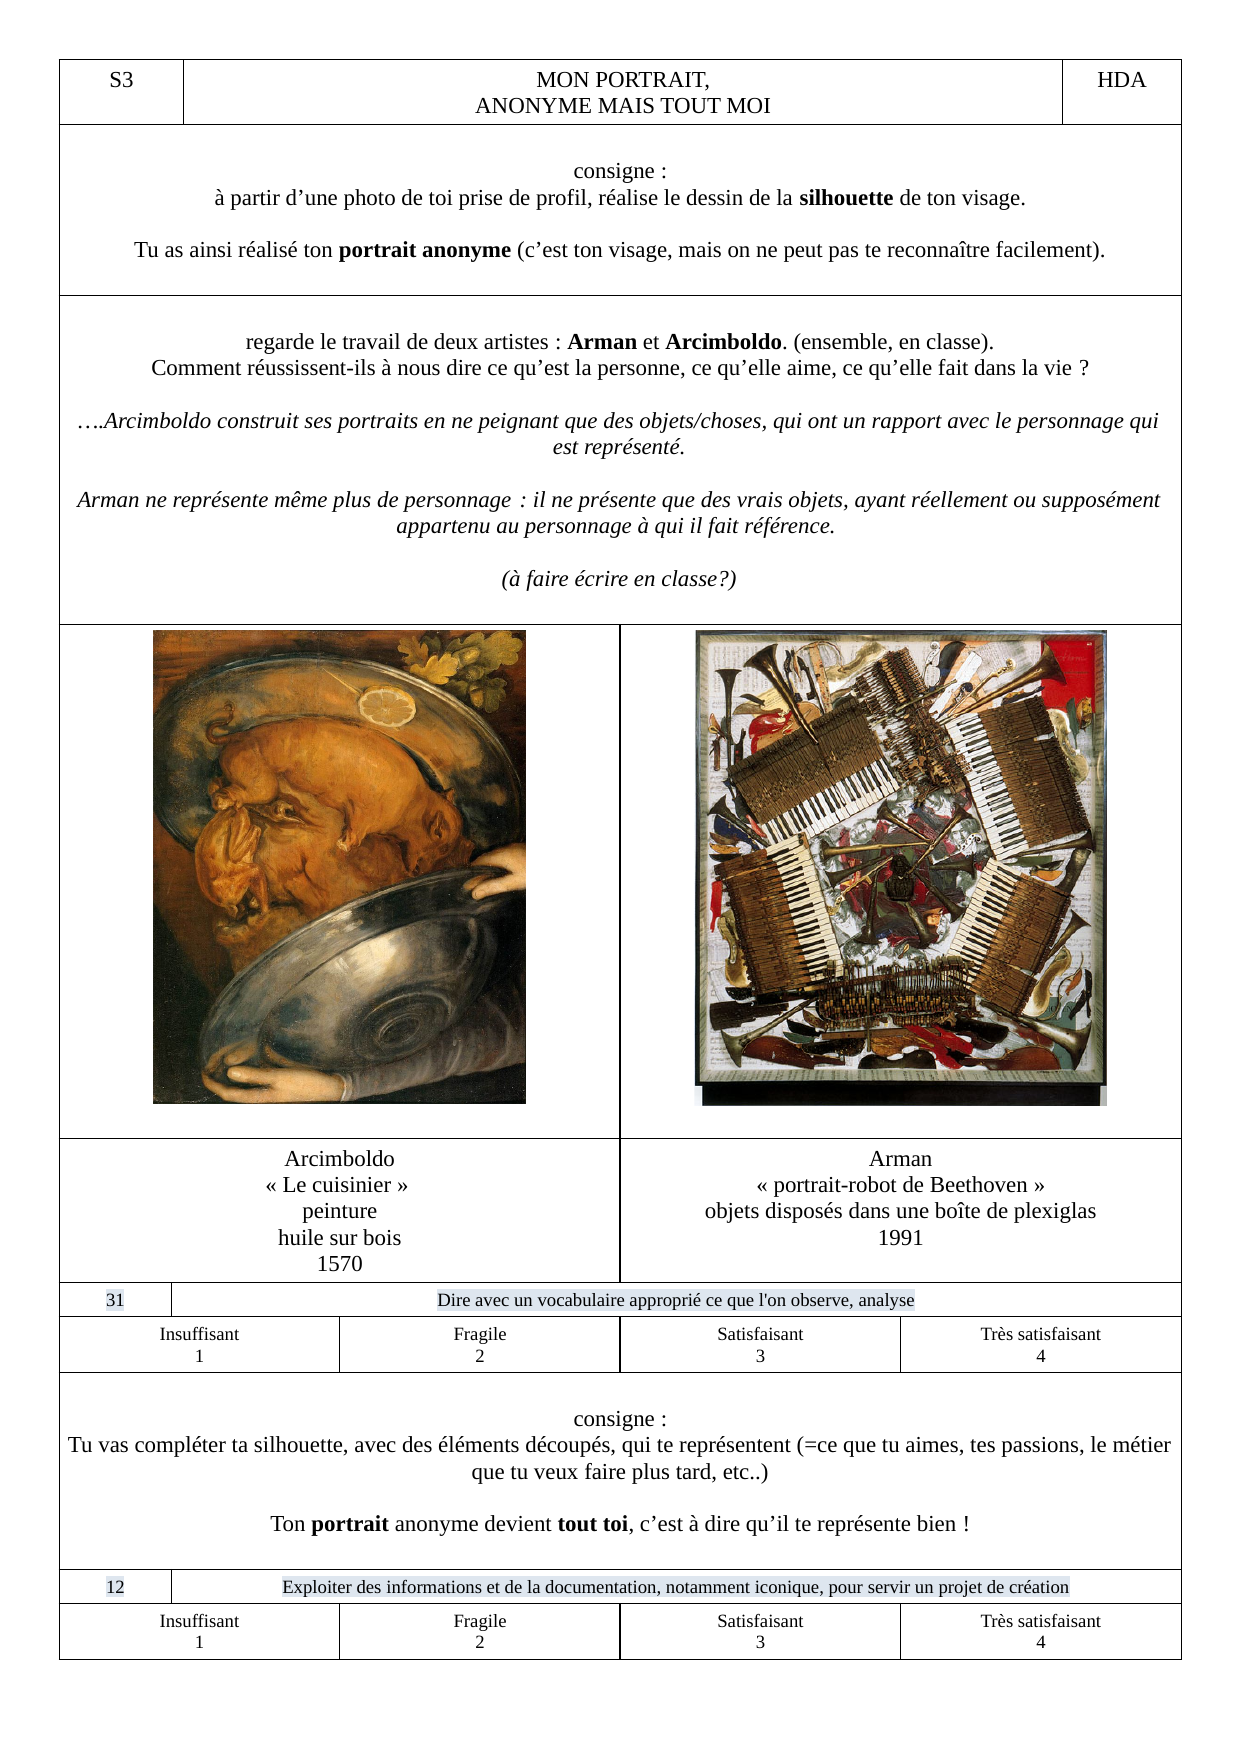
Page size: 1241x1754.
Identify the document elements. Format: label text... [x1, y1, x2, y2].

table_cell Très satisfaisant 4 [901, 1317, 1181, 1372]
table_cell [60, 625, 619, 1138]
table_header MON PORTRAIT, ANONYME MAIS TOUT MOI [184, 60, 1062, 124]
table_cell Arman « portrait-robot de Beethoven » objets disposés dans une boîte de plexiglas 1991 [621, 1139, 1181, 1282]
table_cell Insuffisant 1 [60, 1604, 339, 1658]
table_header S3 [60, 60, 183, 124]
table_cell consigne : à partir d’une photo de toi prise de profil, réalise le dessin de la silhouette de ton visage. Tu as ainsi réalisé ton portrait anonyme (c’est ton visage, mais on ne peut pas te reconnaître facilement). [60, 125, 1181, 295]
table_cell Insuffisant 1 [60, 1317, 339, 1372]
table_cell Fragile 2 [340, 1317, 619, 1372]
table_cell [621, 625, 1181, 1138]
table_cell Fragile 2 [340, 1604, 619, 1658]
table_cell Dire avec un vocabulaire approprié ce que l'on observe, analyse [172, 1283, 1181, 1316]
table_cell Exploiter des informations et de la documentation, notamment iconique, pour servir un projet de création [172, 1570, 1181, 1603]
table_cell 31 [60, 1283, 171, 1316]
table_cell consigne : Tu vas compléter ta silhouette, avec des éléments découpés, qui te représentent (=ce que tu aimes, tes passions, le métier que tu veux faire plus tard, etc..) Ton portrait anonyme devient tout toi, c’est à dire qu’il te représente bien ! [60, 1373, 1181, 1569]
table_cell regarde le travail de deux artistes : Arman et Arcimboldo. (ensemble, en classe). Comment réussissent-ils à nous dire ce qu’est la personne, ce qu’elle aime, ce qu’elle fait dans la vie ? ….Arcimboldo construit ses portraits en ne peignant que des objets/choses, qui ont un rapport avec le personnage qui est représenté. Arman ne représente même plus de personnage : il ne présente que des vrais objets, ayant réellement ou supposément appartenu au personnage à qui il fait référence. (à faire écrire en classe?) [60, 296, 1181, 624]
picture [694, 630, 1107, 1106]
table_cell 12 [60, 1570, 171, 1603]
picture [153, 630, 526, 1104]
table_cell Très satisfaisant 4 [901, 1604, 1181, 1658]
table_cell Arcimboldo « Le cuisinier » peinture huile sur bois 1570 [60, 1139, 619, 1282]
table_cell Satisfaisant 3 [621, 1604, 900, 1658]
table_header HDA [1063, 60, 1181, 124]
table_cell Satisfaisant 3 [621, 1317, 900, 1372]
